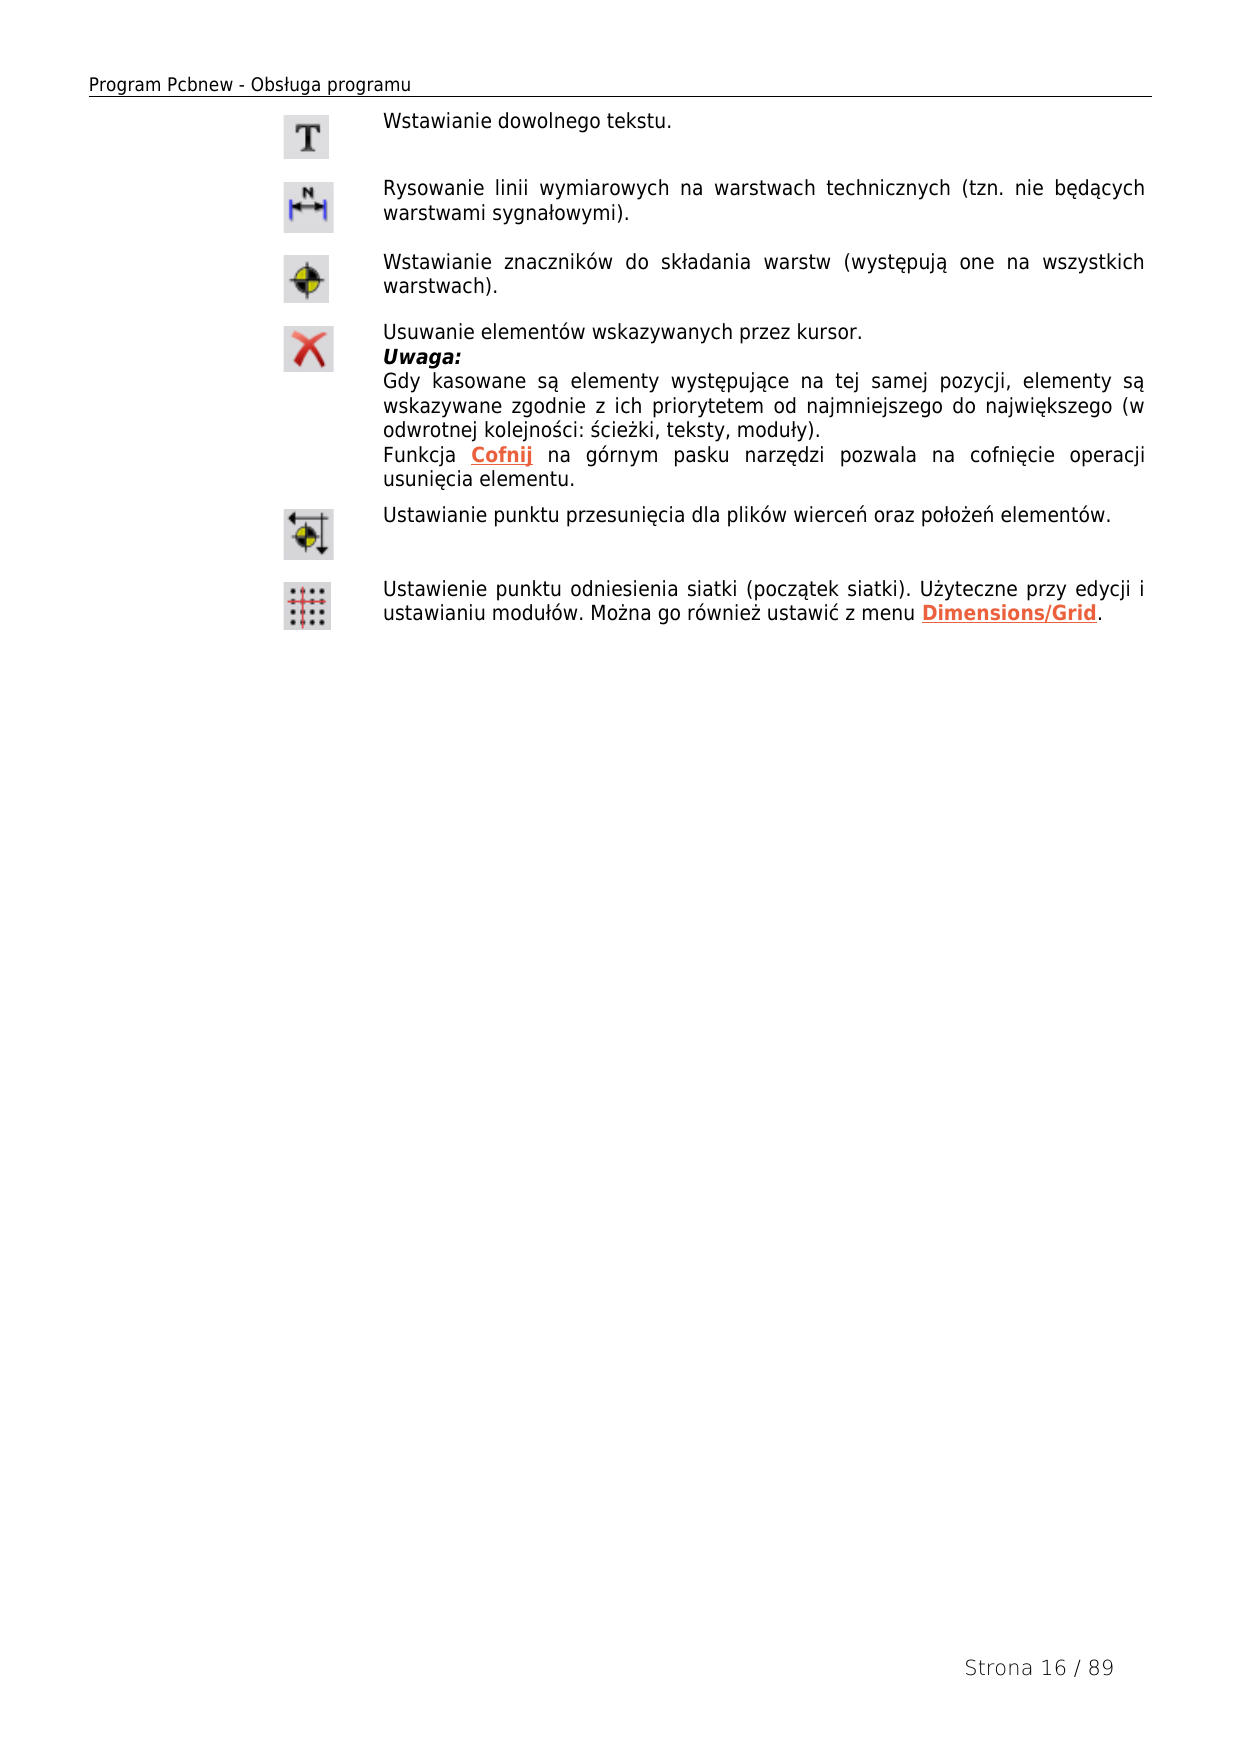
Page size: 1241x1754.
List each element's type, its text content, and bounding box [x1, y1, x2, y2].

table_cell [266, 315, 365, 497]
table_cell [266, 571, 365, 642]
table_cell [266, 244, 365, 314]
table_cell [266, 498, 365, 571]
table_cell Ustawianie punktu przesunięcia dla plików wierceń oraz położeń elementów. [365, 498, 1152, 571]
table_cell [266, 170, 365, 244]
table_cell Wstawianie dowolnego tekstu. [365, 103, 1152, 170]
table_cell Ustawienie punktu odniesienia siatki (początek siatki). Użyteczne przy edycji i ustawianiu modułów. Można go również ustawić z menu Dimensions/Grid. [365, 571, 1152, 642]
table_cell [266, 103, 365, 170]
table_cell Rysowanie linii wymiarowych na warstwach technicznych (tzn. nie będących warstwami sygnałowymi). [365, 170, 1152, 244]
table_cell Usuwanie elementów wskazywanych przez kursor. Uwaga: Gdy kasowane są elementy występujące na tej samej pozycji, elementy są wskazywane zgodnie z ich priorytetem od najmniejszego do największego (w odwrotnej kolejności: ścieżki, teksty, moduły). Funkcja Cofnij na górnym pasku narzędzi pozwala na cofnięcie operacji usunięcia elementu. [365, 315, 1152, 497]
table_cell Wstawianie znaczników do składania warstw (występują one na wszystkich warstwach). [365, 244, 1152, 314]
